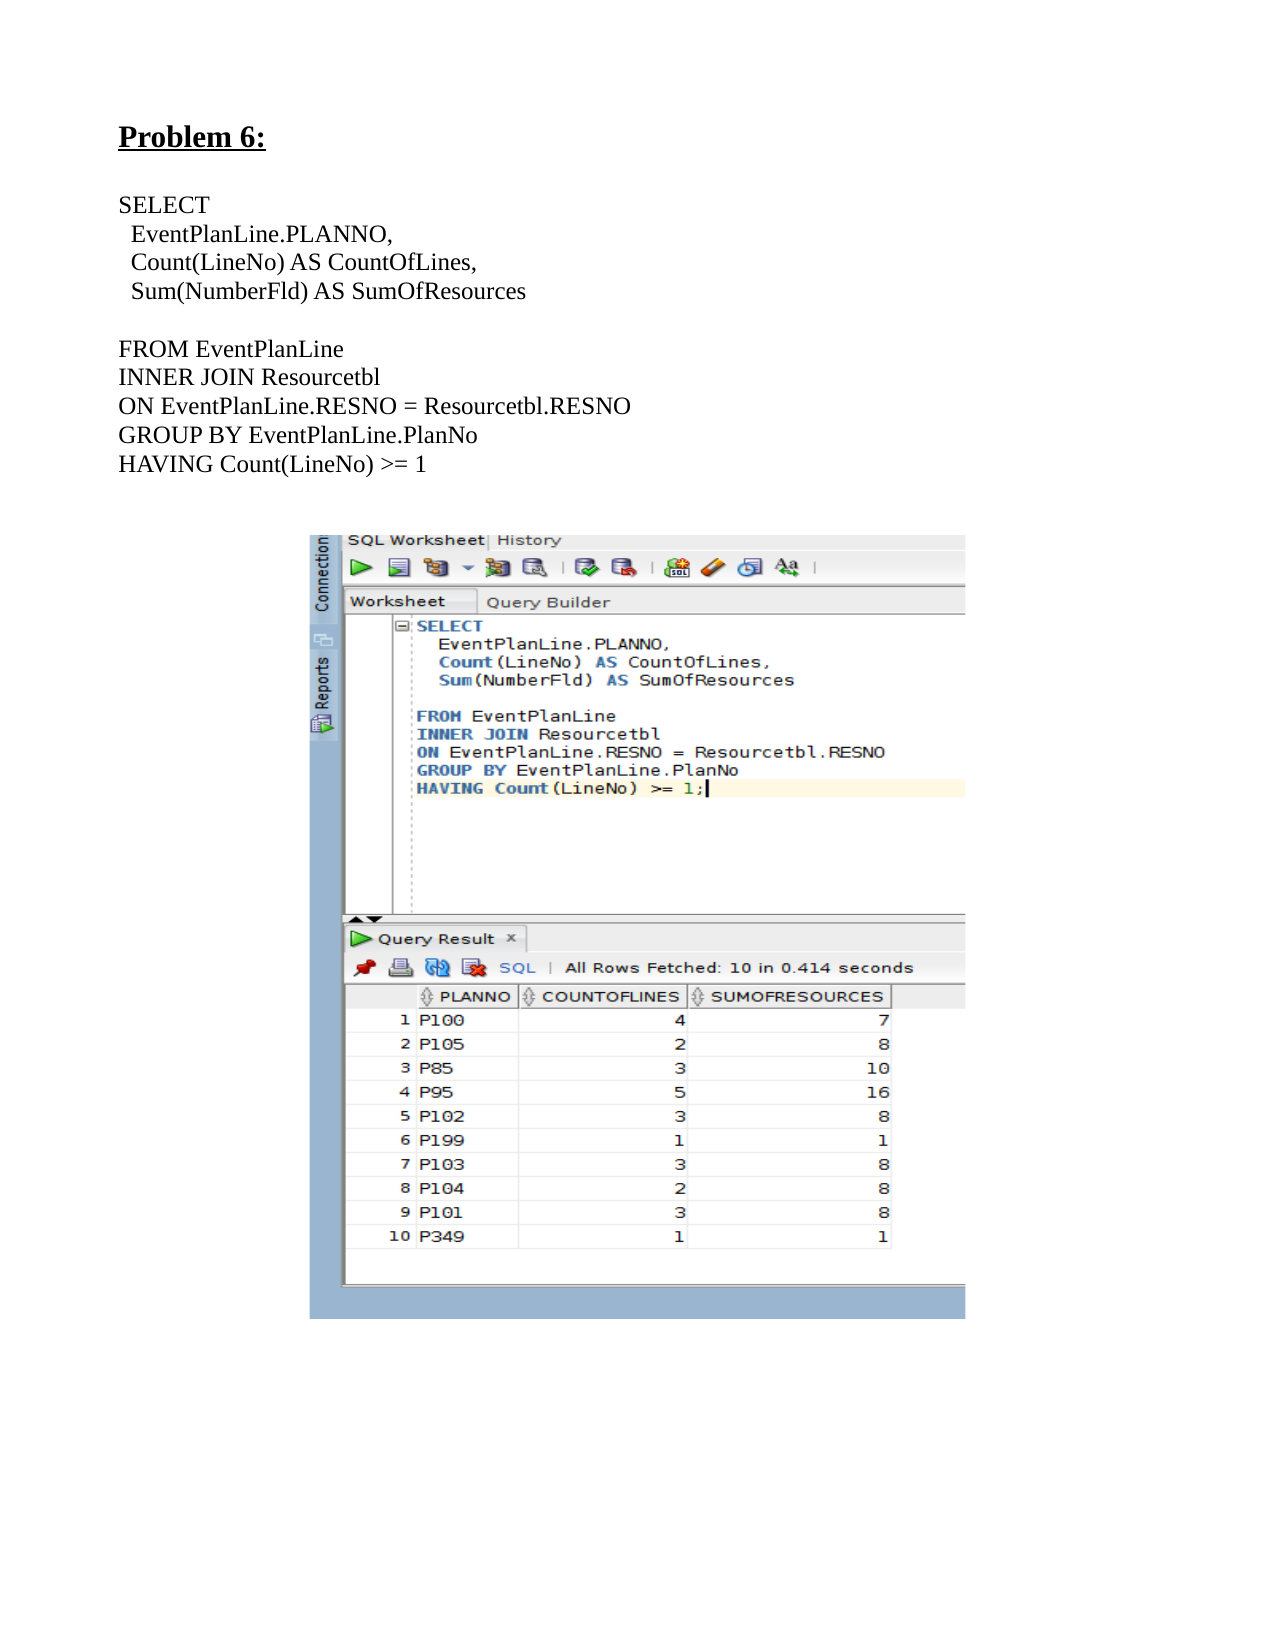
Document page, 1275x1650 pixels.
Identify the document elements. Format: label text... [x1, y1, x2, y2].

text SELECT [118, 190, 1157, 219]
picture [309, 535, 411, 1319]
text EventPlanLine.PLANNO, [118, 219, 1157, 247]
text ON EventPlanLine.RESNO = Resourcetbl.RESNO [118, 391, 1157, 420]
text GROUP BY EventPlanLine.PlanNo [118, 420, 1157, 449]
text Sum(NumberFld) AS SumOfResources [118, 276, 1157, 305]
text Problem 6: [118, 118, 1157, 154]
text HAVING Count(LineNo) >= 1 [118, 449, 1157, 477]
text FROM EventPlanLine [118, 334, 1157, 362]
text INNER JOIN Resourcetbl [118, 362, 1157, 391]
text Count(LineNo) AS CountOfLines, [118, 247, 1157, 276]
